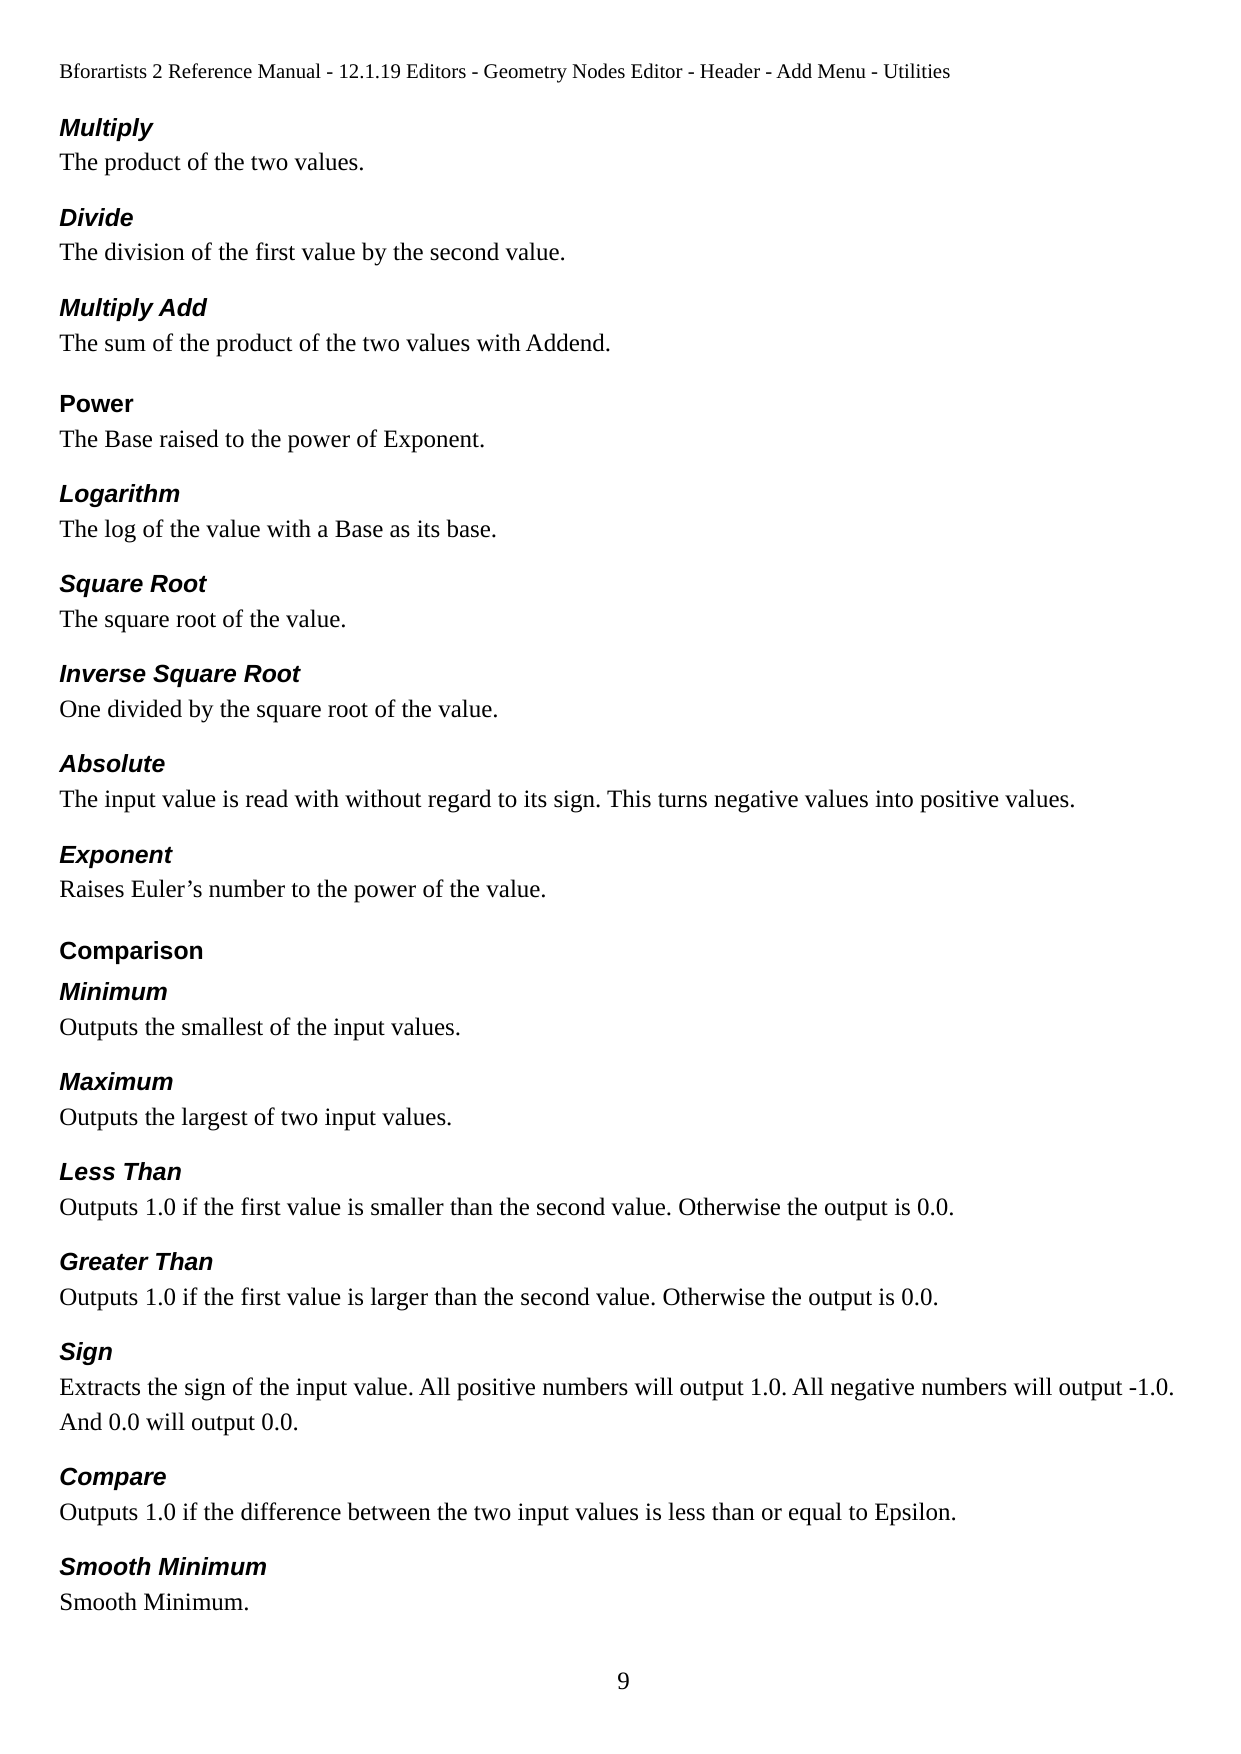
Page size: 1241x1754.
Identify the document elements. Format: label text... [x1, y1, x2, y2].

subtitle Power [59, 389, 1181, 418]
subtitle Absolute [59, 749, 1181, 778]
text Raises Euler’s number to the power of the value. [59, 874, 1181, 903]
subtitle Smooth Minimum [59, 1552, 1181, 1581]
subtitle Multiply Add [59, 293, 1181, 321]
text Outputs the smallest of the input values. [59, 1012, 1181, 1041]
text Smooth Minimum. [59, 1587, 1181, 1616]
subtitle Square Root [59, 569, 1181, 598]
text Extracts the sign of the input value. All positive numbers will output 1.0. All negative numbers will output -1.0. And 0.0 will output 0.0. [59, 1372, 1181, 1436]
subtitle Minimum [59, 977, 1181, 1006]
subtitle Multiply [59, 113, 1181, 141]
text The square root of the value. [59, 604, 1181, 633]
text Outputs 1.0 if the difference between the two input values is less than or equal to Epsilon. [59, 1497, 1181, 1526]
subtitle Inverse Square Root [59, 659, 1181, 688]
text Outputs 1.0 if the first value is larger than the second value. Otherwise the output is 0.0. [59, 1282, 1181, 1311]
text The product of the two values. [59, 147, 1181, 176]
subtitle Compare [59, 1462, 1181, 1491]
text Outputs the largest of two input values. [59, 1102, 1181, 1131]
text The Base raised to the power of Exponent. [59, 424, 1181, 453]
subtitle Comparison [59, 936, 1181, 964]
subtitle Maximum [59, 1067, 1181, 1096]
text Outputs 1.0 if the first value is smaller than the second value. Otherwise the output is 0.0. [59, 1192, 1181, 1221]
subtitle Divide [59, 203, 1181, 231]
text The sum of the product of the two values with Addend. [59, 328, 1181, 356]
text The input value is read with without regard to its sign. This turns negative values into positive values. [59, 784, 1181, 813]
subtitle Greater Than [59, 1247, 1181, 1276]
text One divided by the square root of the value. [59, 694, 1181, 723]
subtitle Logarithm [59, 479, 1181, 508]
subtitle Less Than [59, 1157, 1181, 1186]
text The division of the first value by the second value. [59, 237, 1181, 266]
subtitle Exponent [59, 840, 1181, 868]
subtitle Sign [59, 1337, 1181, 1366]
text The log of the value with a Base as its base. [59, 514, 1181, 543]
